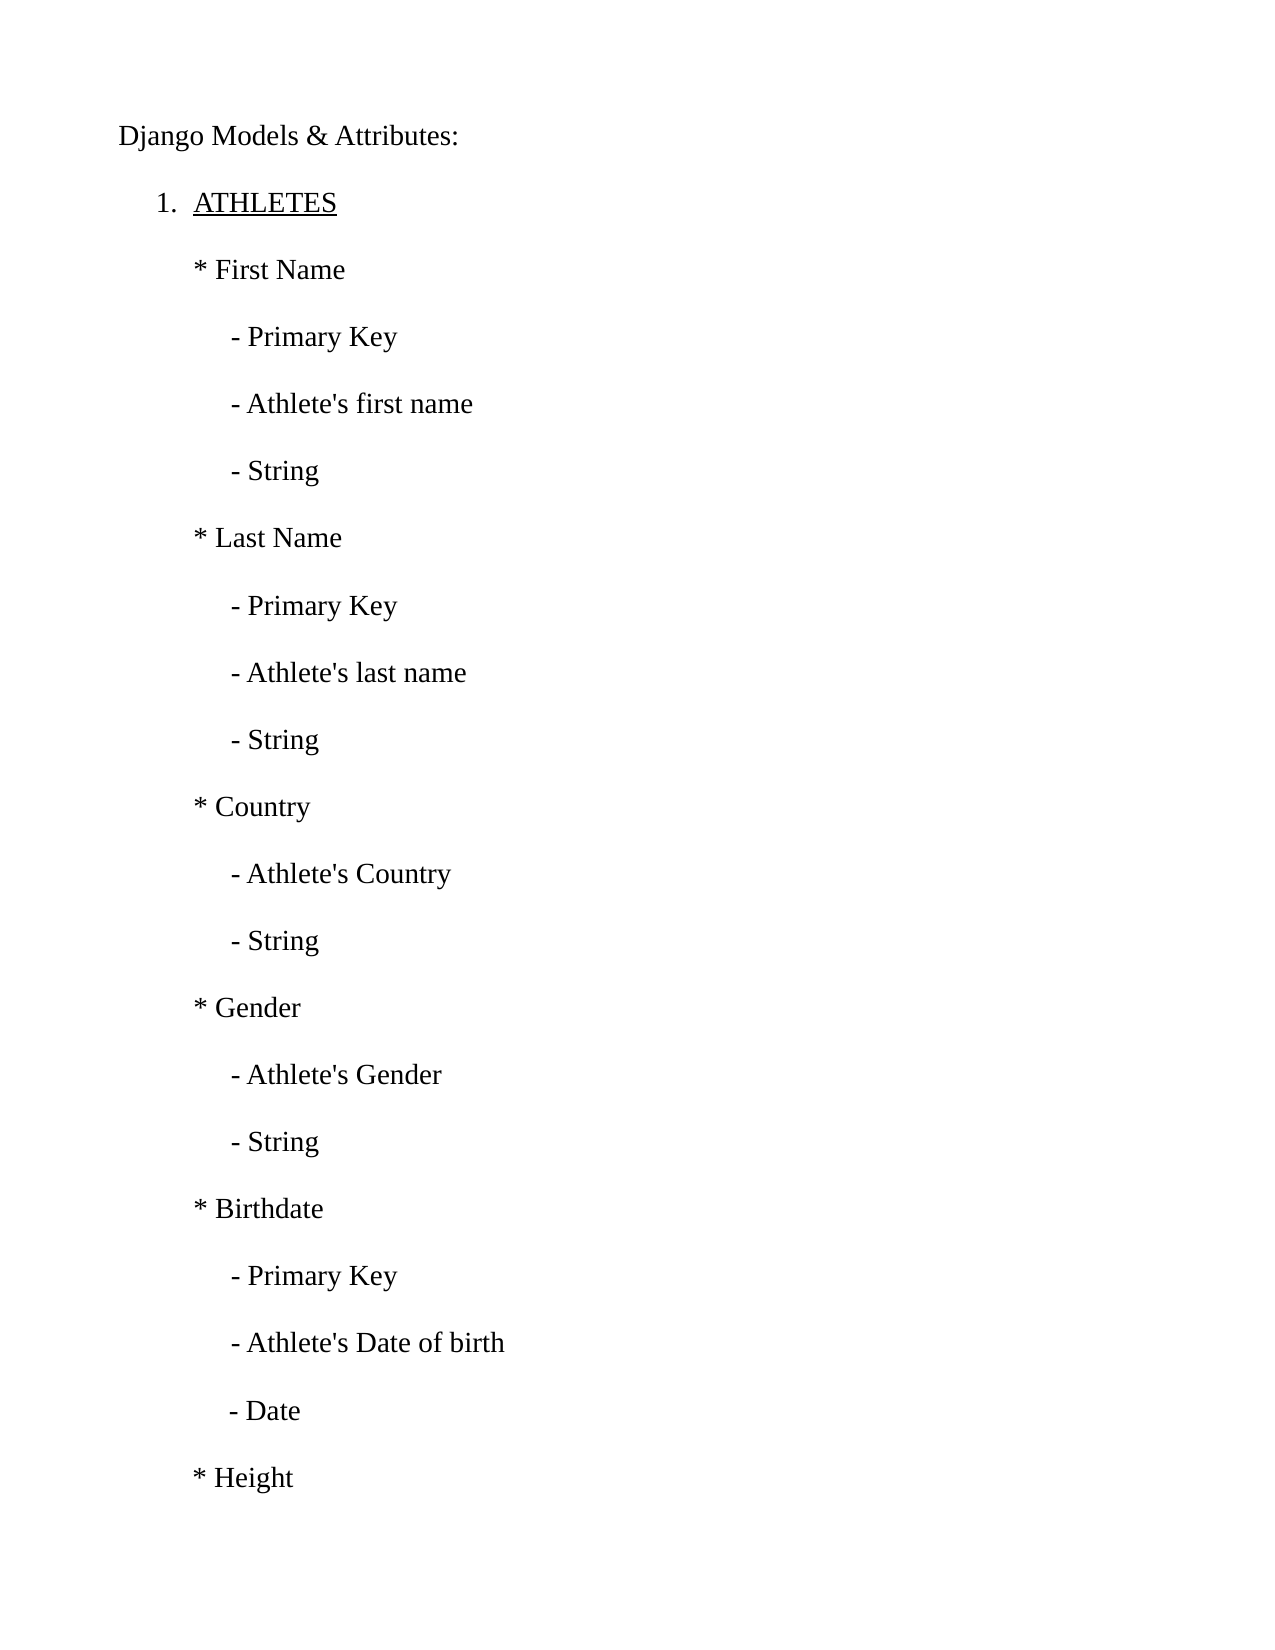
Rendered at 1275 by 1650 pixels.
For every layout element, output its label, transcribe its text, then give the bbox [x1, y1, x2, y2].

list - Athlete's last name [193, 655, 1157, 688]
list - Primary Key [193, 1258, 1157, 1292]
list - Primary Key [193, 319, 1157, 353]
list - String [193, 923, 1157, 957]
list * First Name [156, 252, 1157, 286]
list ATHLETES [156, 185, 1157, 219]
list * Gender [156, 990, 1157, 1024]
list * Country [156, 789, 1157, 822]
list - Athlete's Date of birth [193, 1326, 1157, 1359]
list - Athlete's Country [193, 856, 1157, 889]
text Django Models & Attributes: [118, 118, 1157, 152]
list - String [193, 1124, 1157, 1158]
text - Date [118, 1393, 1157, 1426]
list * Last Name [156, 521, 1157, 554]
text * Height [118, 1460, 1157, 1493]
list - String [193, 722, 1157, 755]
list * Birthdate [156, 1191, 1157, 1225]
list - Athlete's Gender [193, 1057, 1157, 1091]
list - Primary Key [193, 588, 1157, 621]
list - String [193, 453, 1157, 487]
list - Athlete's first name [193, 386, 1157, 420]
